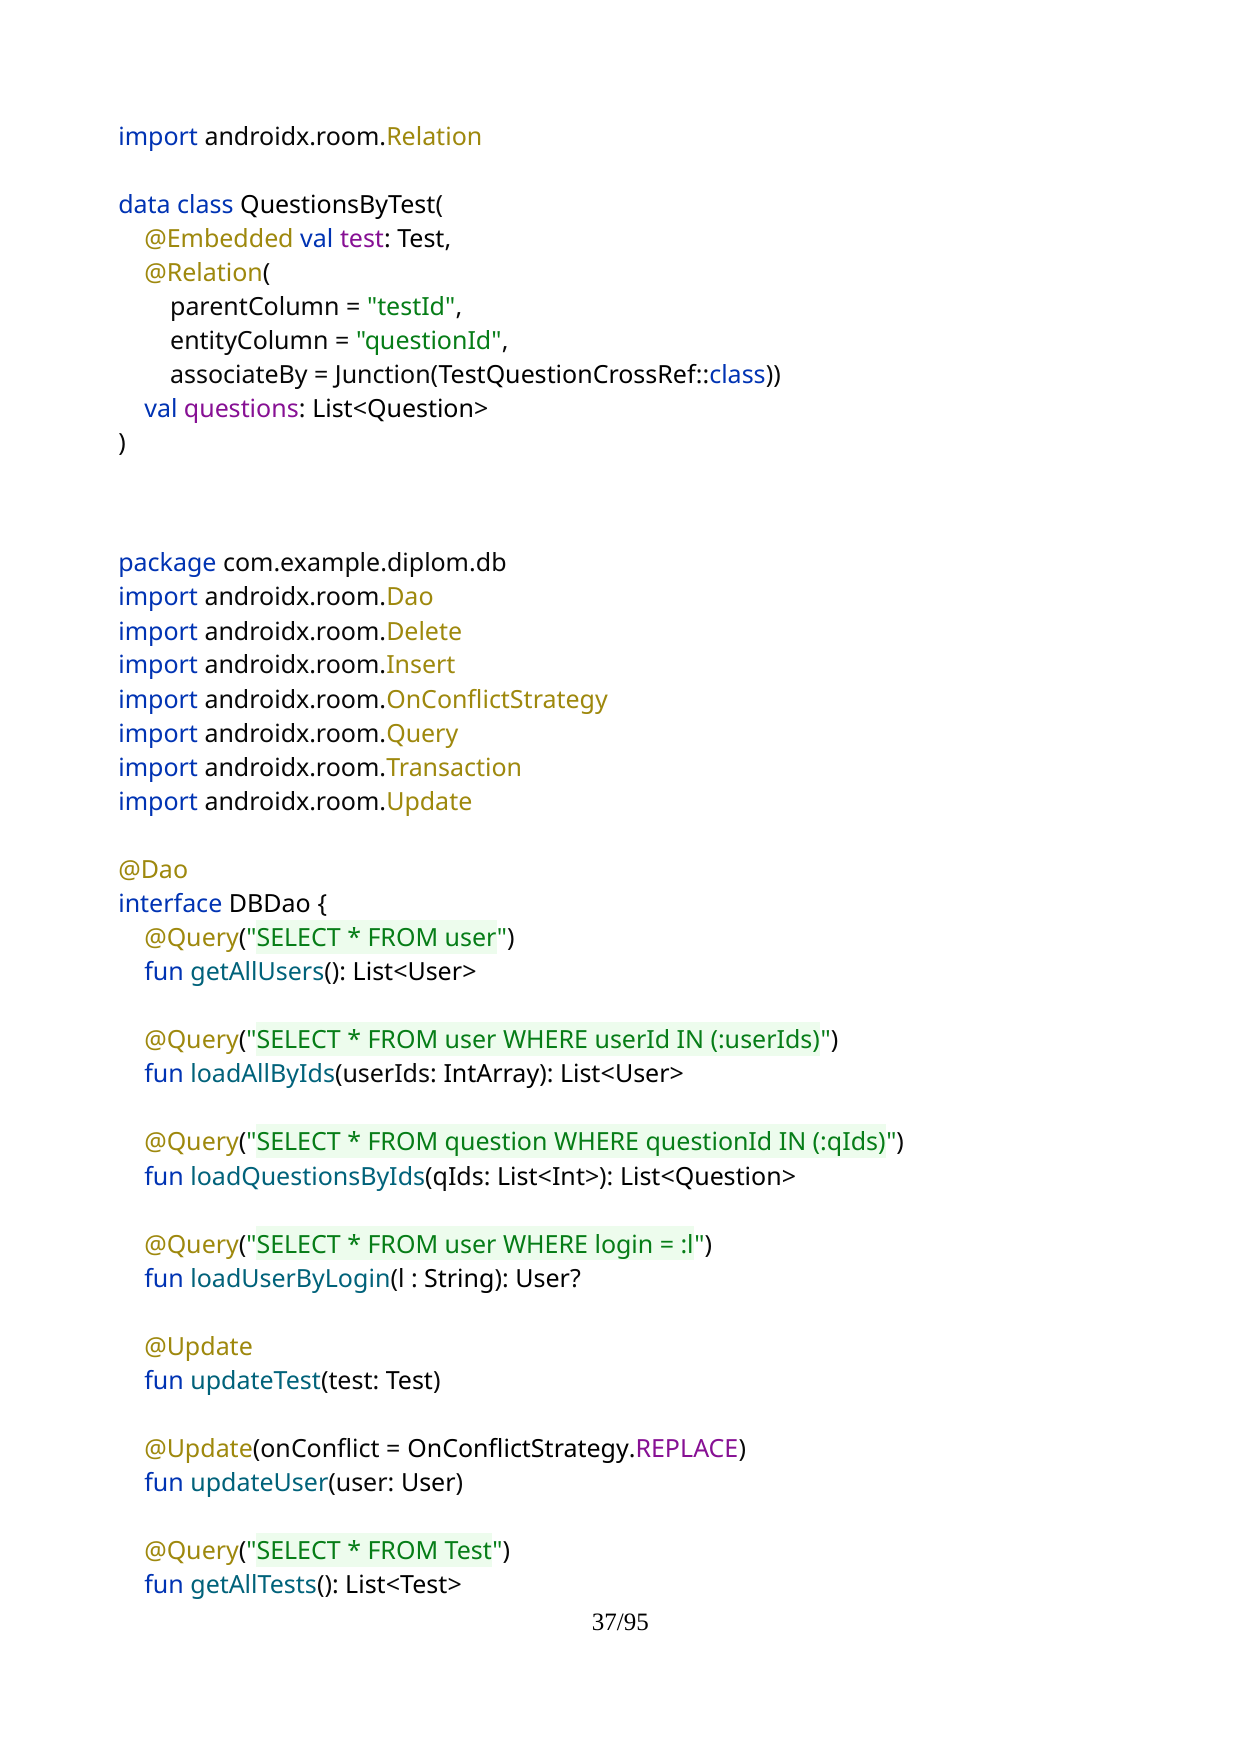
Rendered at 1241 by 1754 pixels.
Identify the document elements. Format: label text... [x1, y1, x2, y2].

text import androidx.room.Relation data class QuestionsByTest( @Embedded val test: Test, @Relation( parentColumn = "testId", entityColumn = "questionId", associateBy = Junction(TestQuestionCrossRef::class)) val questions: List<Question> ) [118, 118, 1122, 459]
text package com.example.diplom.db import androidx.room.Dao import androidx.room.Delete import androidx.room.Insert import androidx.room.OnConflictStrategy import androidx.room.Query import androidx.room.Transaction import androidx.room.Update @Dao interface DBDao { @Query("SELECT * FROM user") fun getAllUsers(): List<User> @Query("SELECT * FROM user WHERE userId IN (:userIds)") fun loadAllByIds(userIds: IntArray): List<User> @Query("SELECT * FROM question WHERE questionId IN (:qIds)") fun loadQuestionsByIds(qIds: List<Int>): List<Question> @Query("SELECT * FROM user WHERE login = :l") fun loadUserByLogin(l : String): User? @Update fun updateTest(test: Test) @Update(onConflict = OnConflictStrategy.REPLACE) fun updateUser(user: User) @Query("SELECT * FROM Test") fun getAllTests(): List<Test> [118, 545, 1122, 1601]
